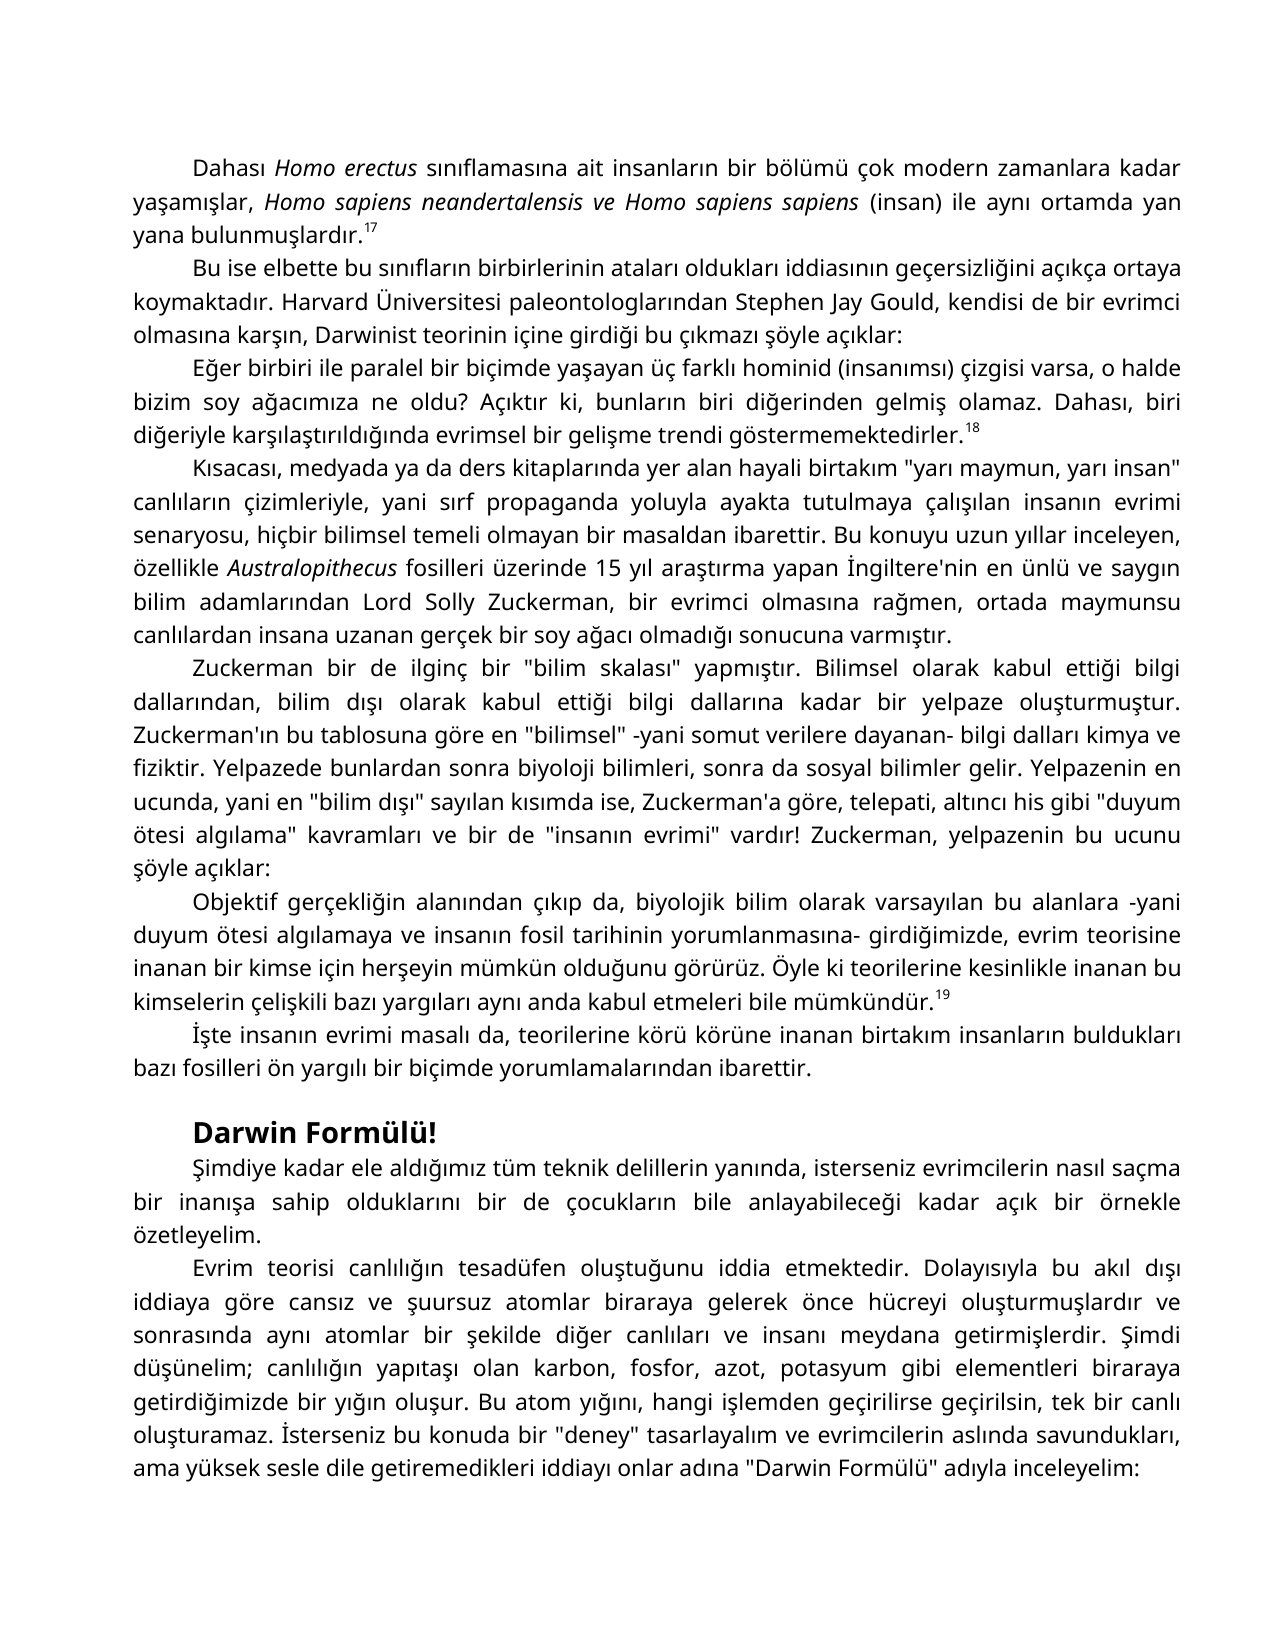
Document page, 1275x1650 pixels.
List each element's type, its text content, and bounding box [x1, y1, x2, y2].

text İşte insanın evrimi masalı da, teorilerine körü körüne inanan birtakım insanların buldukları bazı fosilleri ön yargılı bir biçimde yorumlamalarından ibarettir. [133, 1017, 1182, 1083]
text Şimdiye kadar ele aldığımız tüm teknik delillerin yanında, isterseniz evrimcilerin nasıl saçma bir inanışa sahip olduklarını bir de çocukların bile anlayabileceği kadar açık bir örnekle özetleyelim. [133, 1150, 1182, 1250]
text Eğer birbiri ile paralel bir biçimde yaşayan üç farklı hominid (insanımsı) çizgisi varsa, o halde bizim soy ağacımıza ne oldu? Açıktır ki, bunların biri diğerinden gelmiş olamaz. Dahası, biri diğeriyle karşılaştırıldığında evrimsel bir gelişme trendi göstermemektedirler.18 [133, 350, 1182, 450]
text Bu ise elbette bu sınıfların birbirlerinin ataları oldukları iddiasının geçersizliğini açıkça ortaya koymaktadır. Harvard Üniversitesi paleontologlarından Stephen Jay Gould, kendisi de bir evrimci olmasına karşın, Darwinist teorinin içine girdiği bu çıkmazı şöyle açıklar: [133, 250, 1182, 350]
text Dahası Homo erectus sınıflamasına ait insanların bir bölümü çok modern zamanlara kadar yaşamışlar, Homo sapiens neandertalensis ve Homo sapiens sapiens (insan) ile aynı ortamda yan yana bulunmuşlardır.17 [133, 150, 1182, 250]
text Darwin Formülü! [133, 1117, 1182, 1150]
text Evrim teorisi canlılığın tesadüfen oluştuğunu iddia etmektedir. Dolayısıyla bu akıl dışı iddiaya göre cansız ve şuursuz atomlar biraraya gelerek önce hücreyi oluşturmuşlardır ve sonrasında aynı atomlar bir şekilde diğer canlıları ve insanı meydana getirmişlerdir. Şimdi düşünelim; canlılığın yapıtaşı olan karbon, fosfor, azot, potasyum gibi elementleri biraraya getirdiğimizde bir yığın oluşur. Bu atom yığını, hangi işlemden geçirilirse geçirilsin, tek bir canlı oluşturamaz. İsterseniz bu konuda bir "deney" tasarlayalım ve evrimcilerin aslında savundukları, ama yüksek sesle dile getiremedikleri iddiayı onlar adına "Darwin Formülü" adıyla inceleyelim: [133, 1250, 1182, 1483]
text Zuckerman bir de ilginç bir "bilim skalası" yapmıştır. Bilimsel olarak kabul ettiği bilgi dallarından, bilim dışı olarak kabul ettiği bilgi dallarına kadar bir yelpaze oluşturmuştur. Zuckerman'ın bu tablosuna göre en "bilimsel" -yani somut verilere dayanan- bilgi dalları kimya ve fiziktir. Yelpazede bunlardan sonra biyoloji bilimleri, sonra da sosyal bilimler gelir. Yelpazenin en ucunda, yani en "bilim dışı" sayılan kısımda ise, Zuckerman'a göre, telepati, altıncı his gibi "duyum ötesi algılama" kavramları ve bir de "insanın evrimi" vardır! Zuckerman, yelpazenin bu ucunu şöyle açıklar: [133, 650, 1182, 883]
text Kısacası, medyada ya da ders kitaplarında yer alan hayali birtakım "yarı maymun, yarı insan" canlıların çizimleriyle, yani sırf propaganda yoluyla ayakta tutulmaya çalışılan insanın evrimi senaryosu, hiçbir bilimsel temeli olmayan bir masaldan ibarettir. Bu konuyu uzun yıllar inceleyen, özellikle Australopithecus fosilleri üzerinde 15 yıl araştırma yapan İngiltere'nin en ünlü ve saygın bilim adamlarından Lord Solly Zuckerman, bir evrimci olmasına rağmen, ortada maymunsu canlılardan insana uzanan gerçek bir soy ağacı olmadığı sonucuna varmıştır. [133, 450, 1182, 650]
text Objektif gerçekliğin alanından çıkıp da, biyolojik bilim olarak varsayılan bu alanlara -yani duyum ötesi algılamaya ve insanın fosil tarihinin yorumlanmasına- girdiğimizde, evrim teorisine inanan bir kimse için herşeyin mümkün olduğunu görürüz. Öyle ki teorilerine kesinlikle inanan bu kimselerin çelişkili bazı yargıları aynı anda kabul etmeleri bile mümkündür.19 [133, 883, 1182, 1017]
